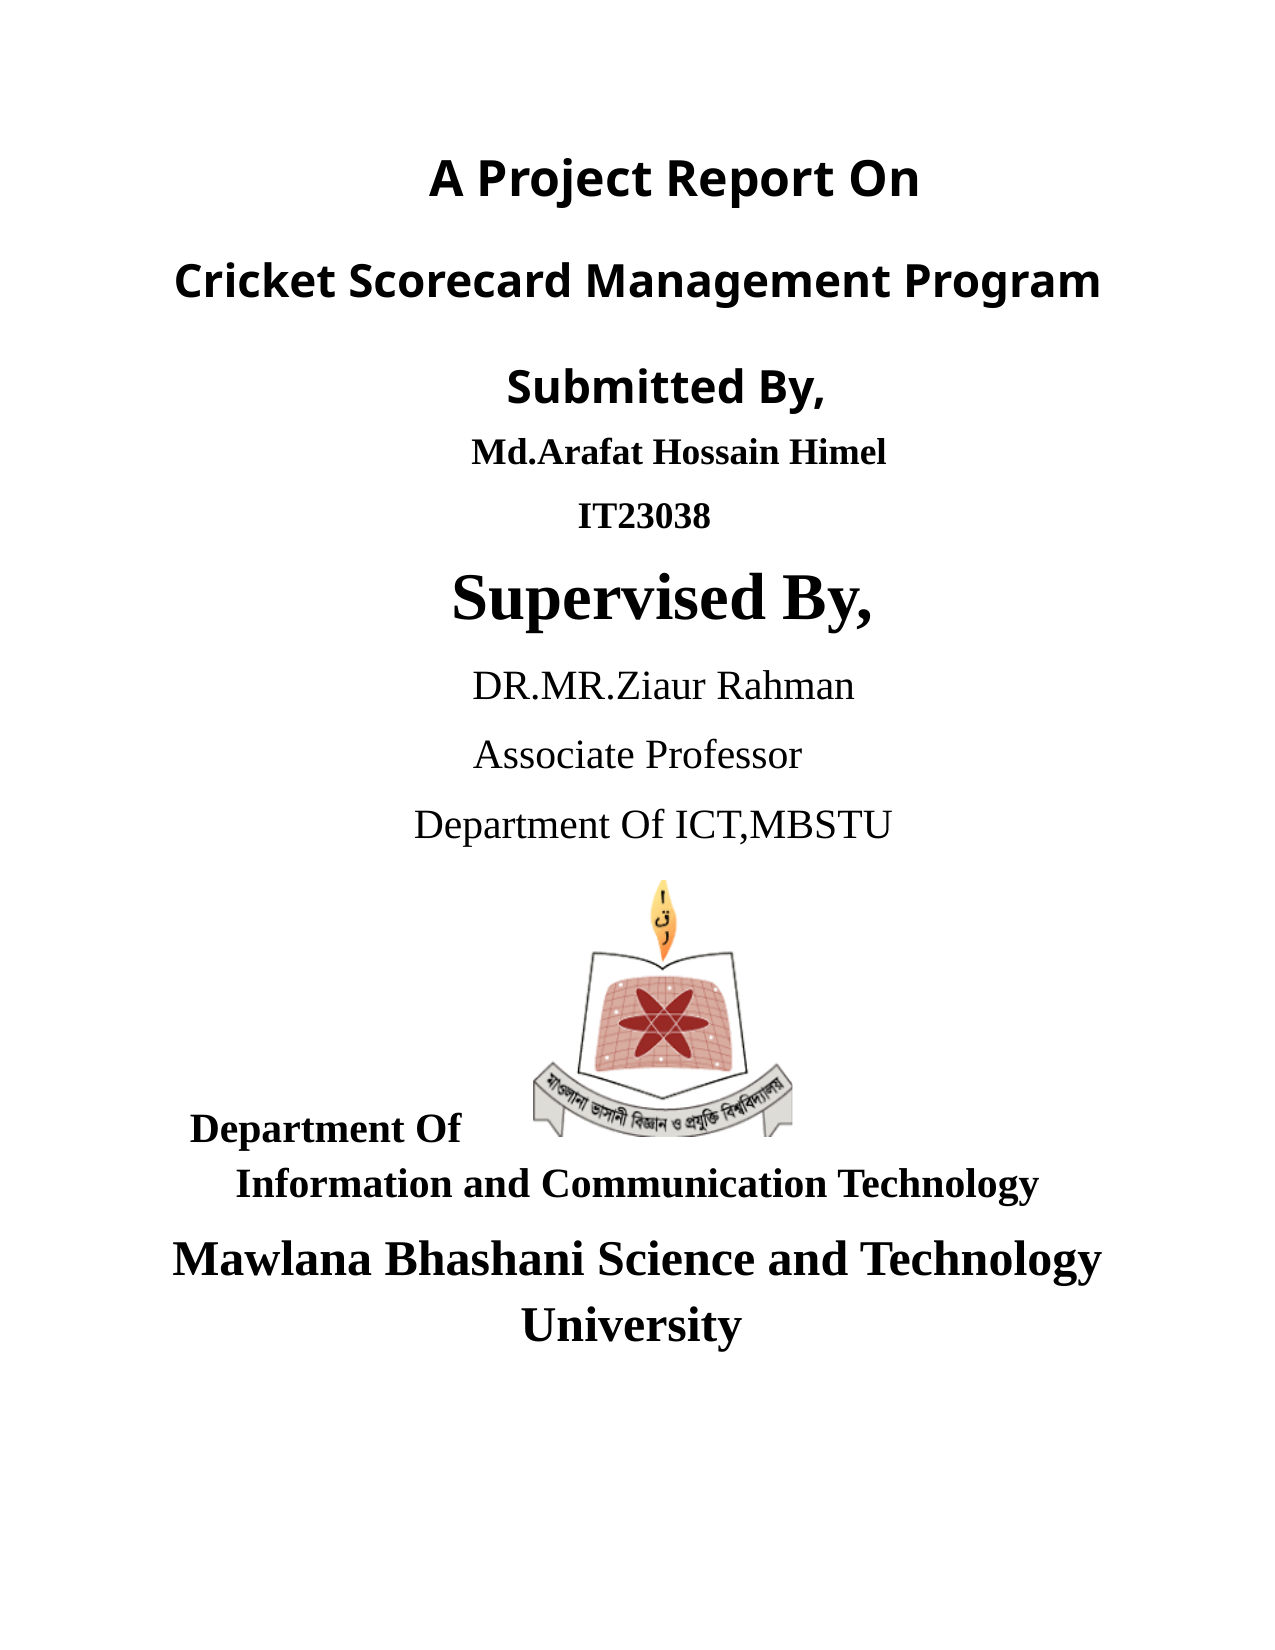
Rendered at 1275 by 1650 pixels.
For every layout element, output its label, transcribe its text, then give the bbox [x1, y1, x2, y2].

text Department Of ICT,MBSTU [118, 800, 1157, 848]
text IT23038 [118, 493, 1157, 537]
text Supervised By, [118, 558, 1157, 634]
text Md.Arafat Hossain Himel [118, 429, 1157, 472]
text Associate Professor [118, 730, 1157, 778]
title Submitted By, [118, 349, 1157, 417]
title A Project Report On [156, 143, 1157, 211]
text DR.MR.Ziaur Rahman [118, 660, 1157, 708]
title Cricket Scorecard Management Program [118, 249, 1157, 311]
text Department Of Information and Communication Technology [118, 1104, 1157, 1207]
picture [532, 880, 793, 1137]
text Mawlana Bhashani Science and Technology University [118, 1229, 1157, 1352]
